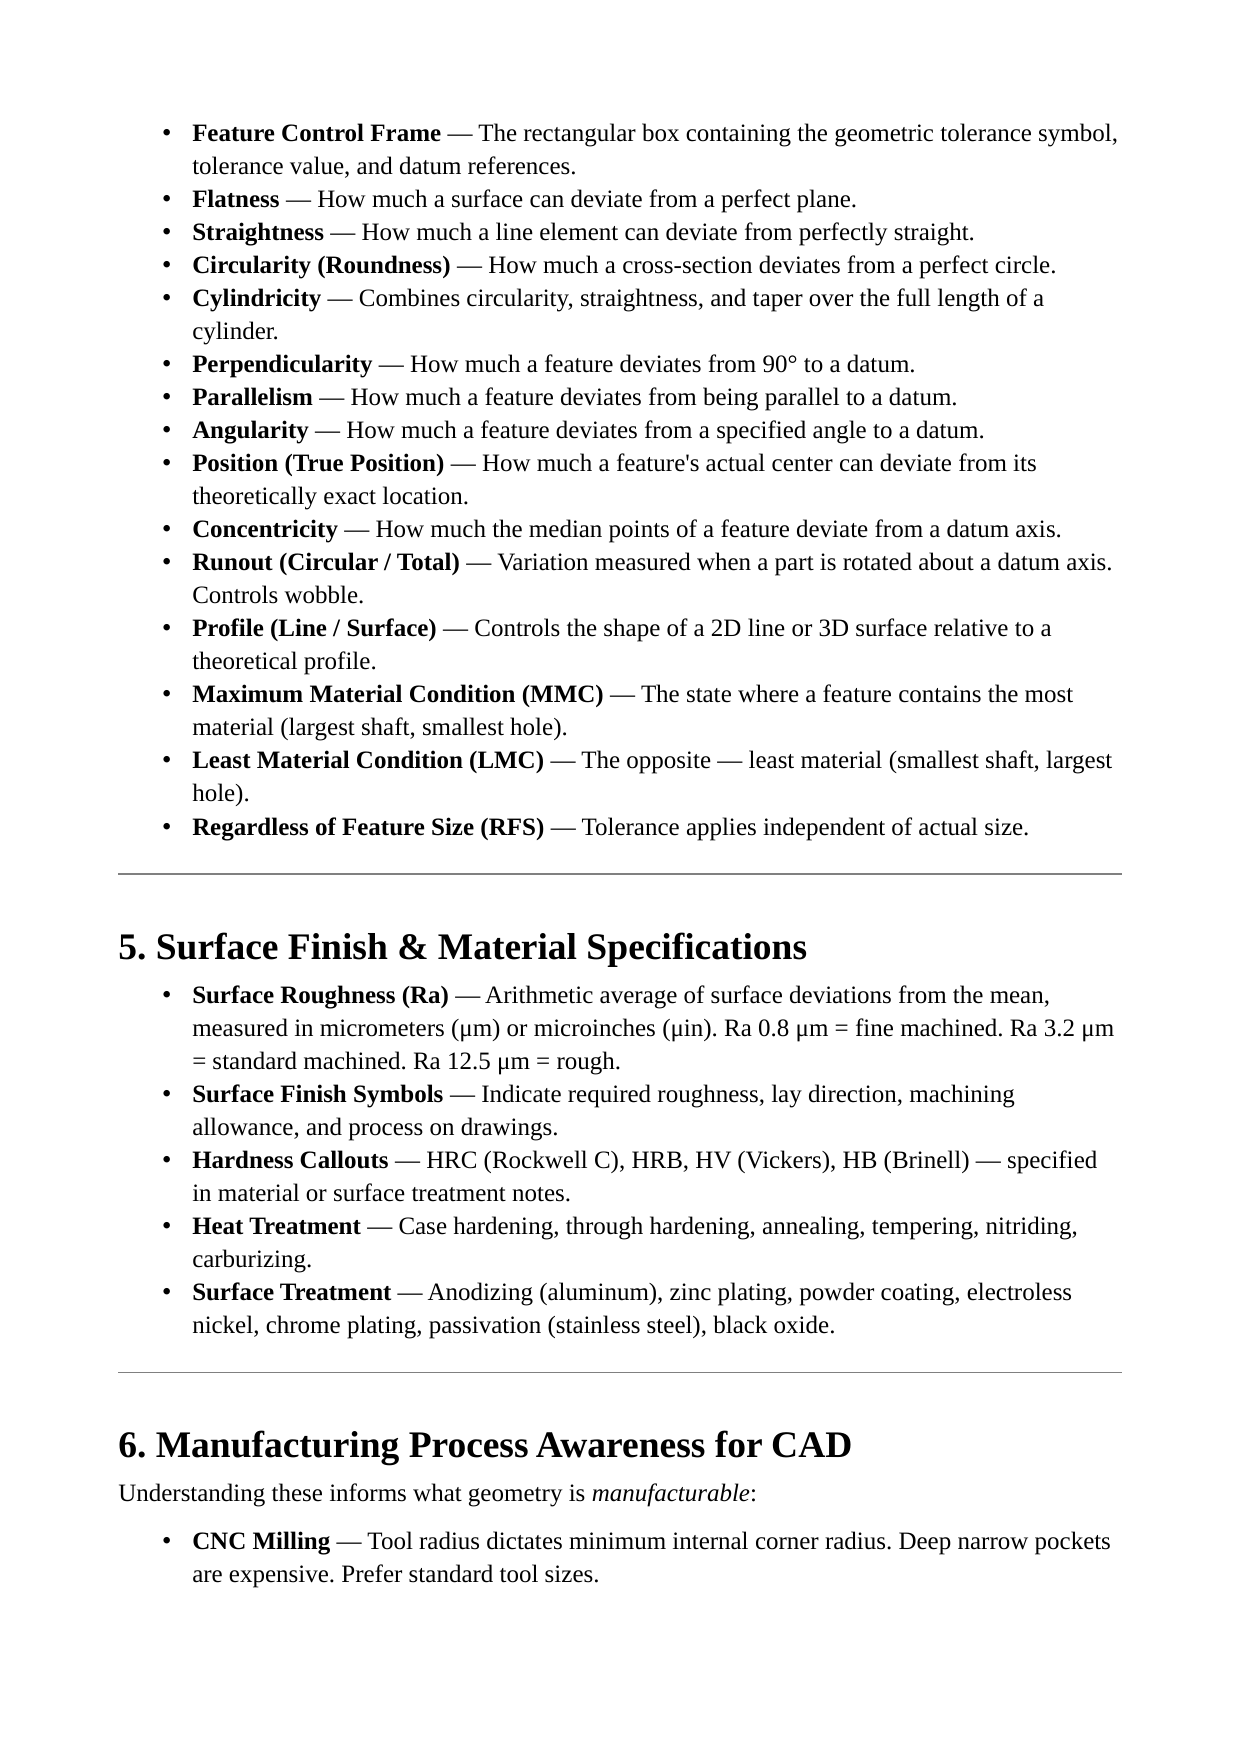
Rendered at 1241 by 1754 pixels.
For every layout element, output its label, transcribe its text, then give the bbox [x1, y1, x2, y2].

list Surface Finish Symbols — Indicate required roughness, lay direction, machining allowance, and process on drawings. [162, 1079, 1122, 1141]
list Profile (Line / Surface) — Controls the shape of a 2D line or 3D surface relative to a theoretical profile. [162, 613, 1122, 675]
list Perpendicularity — How much a feature deviates from 90° to a datum. [162, 349, 1122, 378]
list Feature Control Frame — The rectangular box containing the geometric tolerance symbol, tolerance value, and datum references. [162, 118, 1122, 180]
list Least Material Condition (LMC) — The opposite — least material (smallest shaft, largest hole). [162, 746, 1122, 807]
list Runout (Circular / Total) — Variation measured when a part is rotated about a datum axis. Controls wobble. [162, 547, 1122, 609]
list Cylindricity — Combines circularity, straightness, and taper over the full length of a cylinder. [162, 283, 1122, 345]
list Flatness — How much a surface can deviate from a perfect plane. [162, 184, 1122, 213]
list CNC Milling — Tool radius dictates minimum internal corner radius. Deep narrow pockets are expensive. Prefer standard tool sizes. [162, 1526, 1122, 1588]
text Understanding these informs what geometry is manufacturable: [118, 1478, 1122, 1507]
list Position (True Position) — How much a feature's actual center can deviate from its theoretically exact location. [162, 448, 1122, 510]
list Maximum Material Condition (MMC) — The state where a feature contains the most material (largest shaft, smallest hole). [162, 679, 1122, 741]
list Regardless of Feature Size (RFS) — Tolerance applies independent of actual size. [162, 812, 1122, 840]
list Concentricity — How much the median points of a feature deviate from a datum axis. [162, 514, 1122, 543]
list Heat Treatment — Case hardening, through hardening, annealing, tempering, nitriding, carburizing. [162, 1211, 1122, 1273]
subtitle 6. Manufacturing Process Awareness for CAD [118, 1423, 1122, 1466]
list Circularity (Roundness) — How much a cross-section deviates from a perfect circle. [162, 250, 1122, 279]
list Parallelism — How much a feature deviates from being parallel to a datum. [162, 382, 1122, 411]
subtitle 5. Surface Finish & Material Specifications [118, 924, 1122, 967]
list Surface Treatment — Anodizing (aluminum), zinc plating, powder coating, electroless nickel, chrome plating, passivation (stainless steel), black oxide. [162, 1277, 1122, 1339]
list Angularity — How much a feature deviates from a specified angle to a datum. [162, 415, 1122, 444]
list Hardness Callouts — HRC (Rockwell C), HRB, HV (Vickers), HB (Brinell) — specified in material or surface treatment notes. [162, 1145, 1122, 1207]
list Straightness — How much a line element can deviate from perfectly straight. [162, 217, 1122, 246]
list Surface Roughness (Ra) — Arithmetic average of surface deviations from the mean, measured in micrometers (μm) or microinches (μin). Ra 0.8 μm = fine machined. Ra 3.2 μm = standard machined. Ra 12.5 μm = rough. [162, 980, 1122, 1075]
